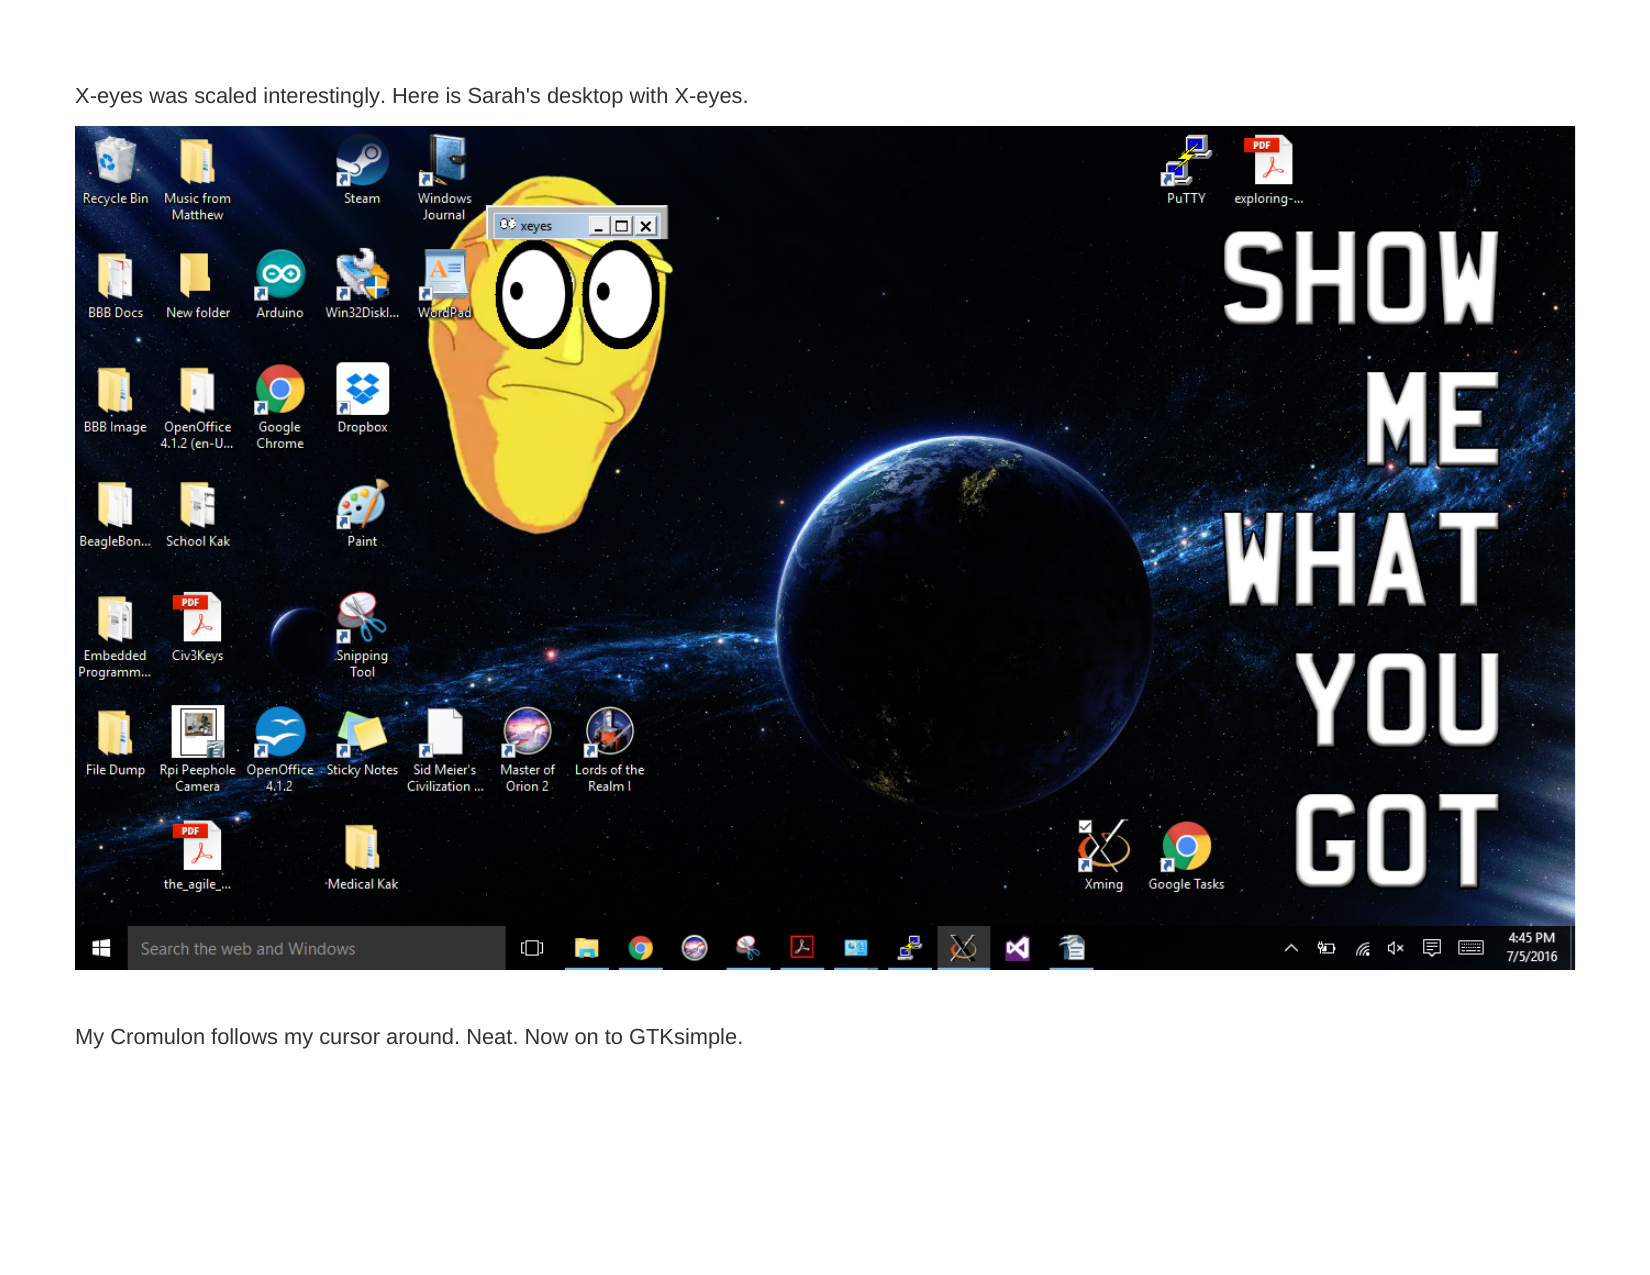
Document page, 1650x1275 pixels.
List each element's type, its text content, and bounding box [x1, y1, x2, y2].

text X-eyes was scaled interestingly. Here is Sarah's desktop with X-eyes. [75, 75, 1575, 108]
picture [75, 126, 1575, 970]
text My Cromulon follows my cursor around. Neat. Now on to GTKsimple. [75, 1017, 1575, 1049]
